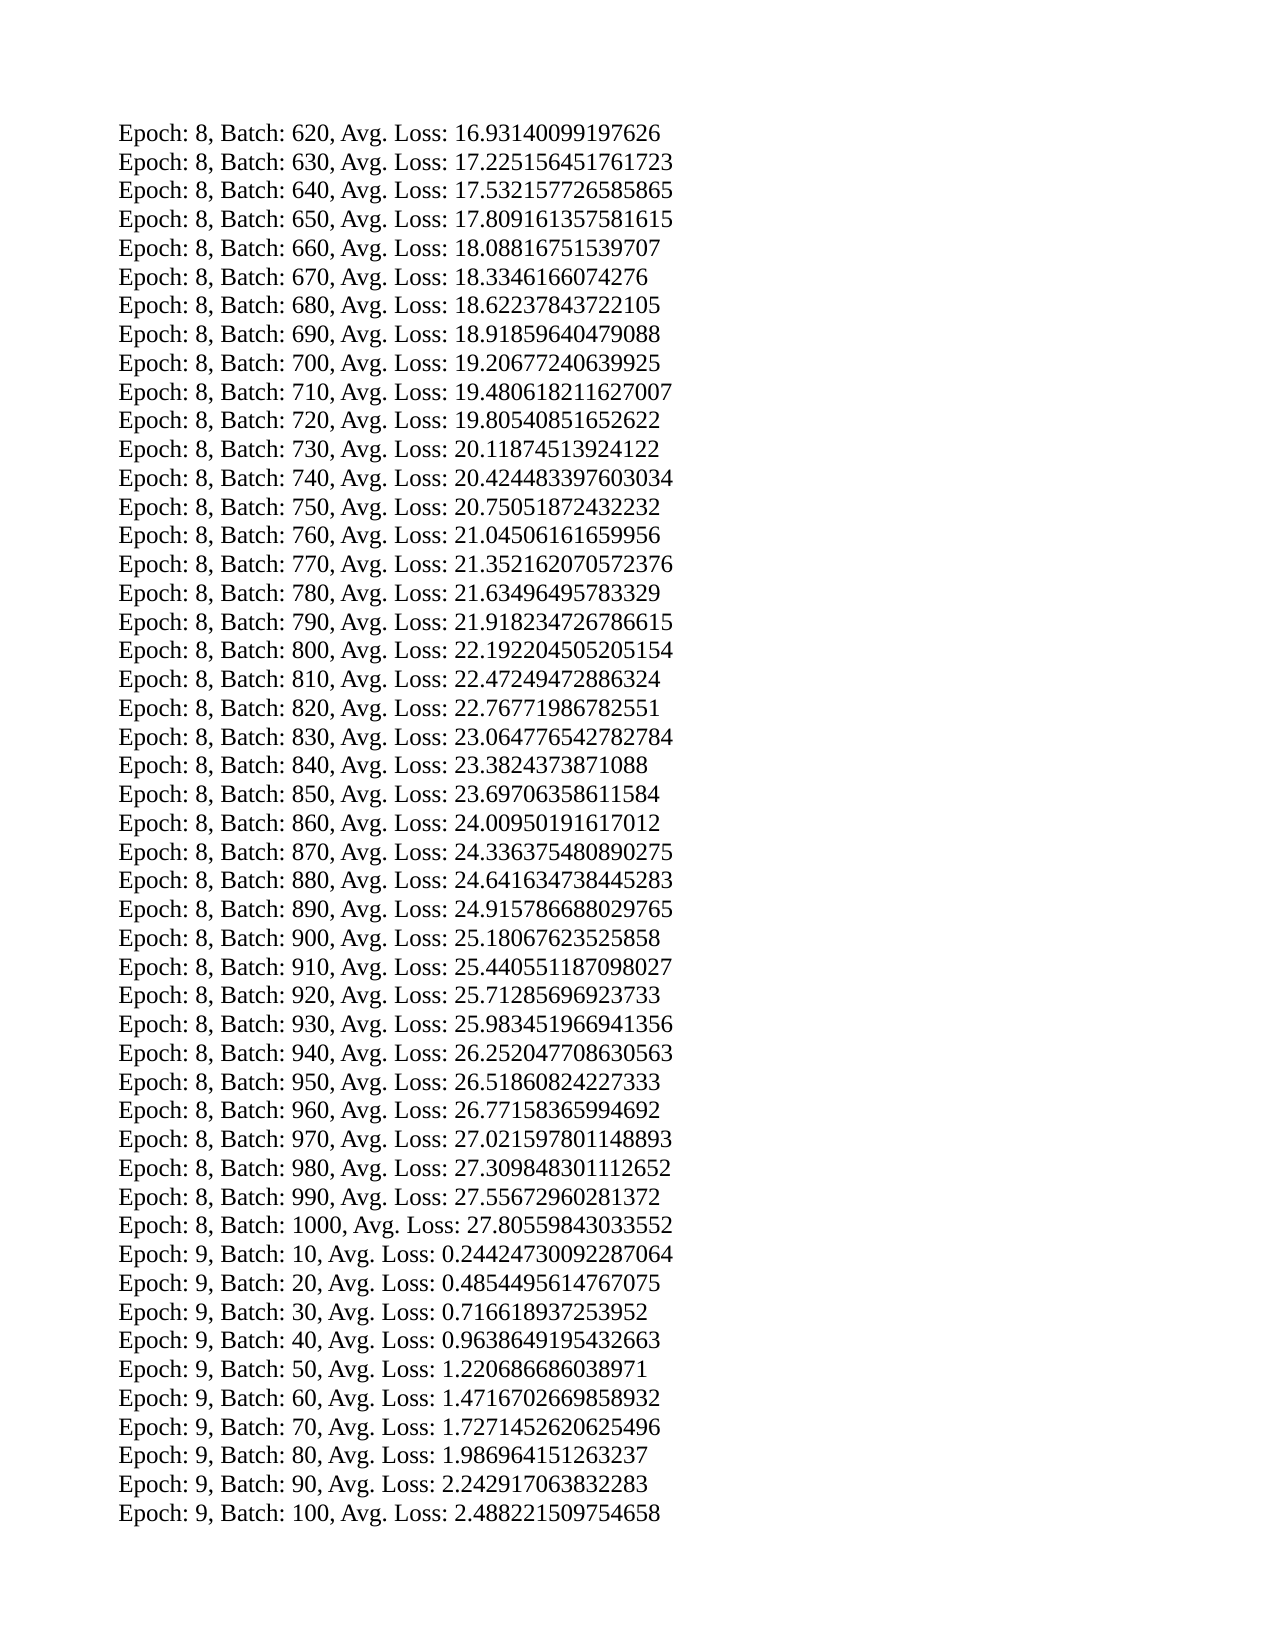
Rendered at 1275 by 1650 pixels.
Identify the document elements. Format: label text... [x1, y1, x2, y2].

text Epoch: 8, Batch: 660, Avg. Loss: 18.08816751539707 [118, 233, 1157, 262]
text Epoch: 8, Batch: 700, Avg. Loss: 19.20677240639925 [118, 348, 1157, 377]
text Epoch: 9, Batch: 70, Avg. Loss: 1.7271452620625496 [118, 1412, 1157, 1441]
text Epoch: 8, Batch: 650, Avg. Loss: 17.809161357581615 [118, 204, 1157, 233]
text Epoch: 8, Batch: 950, Avg. Loss: 26.51860824227333 [118, 1067, 1157, 1096]
text Epoch: 8, Batch: 770, Avg. Loss: 21.352162070572376 [118, 549, 1157, 578]
text Epoch: 8, Batch: 960, Avg. Loss: 26.77158365994692 [118, 1096, 1157, 1124]
text Epoch: 8, Batch: 820, Avg. Loss: 22.76771986782551 [118, 693, 1157, 722]
text Epoch: 9, Batch: 10, Avg. Loss: 0.24424730092287064 [118, 1239, 1157, 1268]
text Epoch: 9, Batch: 60, Avg. Loss: 1.4716702669858932 [118, 1383, 1157, 1412]
text Epoch: 8, Batch: 900, Avg. Loss: 25.18067623525858 [118, 923, 1157, 952]
text Epoch: 9, Batch: 80, Avg. Loss: 1.986964151263237 [118, 1441, 1157, 1469]
text Epoch: 8, Batch: 920, Avg. Loss: 25.71285696923733 [118, 981, 1157, 1009]
text Epoch: 8, Batch: 830, Avg. Loss: 23.064776542782784 [118, 722, 1157, 751]
text Epoch: 8, Batch: 710, Avg. Loss: 19.480618211627007 [118, 377, 1157, 406]
text Epoch: 8, Batch: 870, Avg. Loss: 24.336375480890275 [118, 837, 1157, 866]
text Epoch: 8, Batch: 850, Avg. Loss: 23.69706358611584 [118, 779, 1157, 808]
text Epoch: 8, Batch: 860, Avg. Loss: 24.00950191617012 [118, 808, 1157, 837]
text Epoch: 8, Batch: 780, Avg. Loss: 21.63496495783329 [118, 578, 1157, 607]
text Epoch: 8, Batch: 680, Avg. Loss: 18.62237843722105 [118, 291, 1157, 319]
text Epoch: 8, Batch: 990, Avg. Loss: 27.55672960281372 [118, 1182, 1157, 1211]
text Epoch: 8, Batch: 810, Avg. Loss: 22.47249472886324 [118, 664, 1157, 693]
text Epoch: 9, Batch: 100, Avg. Loss: 2.488221509754658 [118, 1498, 1157, 1527]
text Epoch: 8, Batch: 930, Avg. Loss: 25.983451966941356 [118, 1009, 1157, 1038]
text Epoch: 9, Batch: 40, Avg. Loss: 0.9638649195432663 [118, 1326, 1157, 1354]
text Epoch: 8, Batch: 880, Avg. Loss: 24.641634738445283 [118, 866, 1157, 894]
text Epoch: 9, Batch: 50, Avg. Loss: 1.220686686038971 [118, 1354, 1157, 1383]
text Epoch: 8, Batch: 730, Avg. Loss: 20.11874513924122 [118, 434, 1157, 463]
text Epoch: 8, Batch: 740, Avg. Loss: 20.424483397603034 [118, 463, 1157, 492]
text Epoch: 8, Batch: 640, Avg. Loss: 17.532157726585865 [118, 176, 1157, 204]
text Epoch: 8, Batch: 690, Avg. Loss: 18.91859640479088 [118, 319, 1157, 348]
text Epoch: 8, Batch: 720, Avg. Loss: 19.80540851652622 [118, 406, 1157, 434]
text Epoch: 8, Batch: 750, Avg. Loss: 20.75051872432232 [118, 492, 1157, 521]
text Epoch: 8, Batch: 670, Avg. Loss: 18.3346166074276 [118, 262, 1157, 291]
text Epoch: 8, Batch: 630, Avg. Loss: 17.225156451761723 [118, 147, 1157, 176]
text Epoch: 9, Batch: 30, Avg. Loss: 0.716618937253952 [118, 1297, 1157, 1326]
text Epoch: 8, Batch: 970, Avg. Loss: 27.021597801148893 [118, 1124, 1157, 1153]
text Epoch: 8, Batch: 940, Avg. Loss: 26.252047708630563 [118, 1038, 1157, 1067]
text Epoch: 8, Batch: 890, Avg. Loss: 24.915786688029765 [118, 894, 1157, 923]
text Epoch: 8, Batch: 790, Avg. Loss: 21.918234726786615 [118, 607, 1157, 636]
text Epoch: 8, Batch: 800, Avg. Loss: 22.192204505205154 [118, 636, 1157, 664]
text Epoch: 8, Batch: 980, Avg. Loss: 27.309848301112652 [118, 1153, 1157, 1182]
text Epoch: 9, Batch: 20, Avg. Loss: 0.4854495614767075 [118, 1268, 1157, 1297]
text Epoch: 8, Batch: 840, Avg. Loss: 23.3824373871088 [118, 751, 1157, 779]
text Epoch: 8, Batch: 620, Avg. Loss: 16.93140099197626 [118, 118, 1157, 147]
text Epoch: 8, Batch: 910, Avg. Loss: 25.440551187098027 [118, 952, 1157, 981]
text Epoch: 9, Batch: 90, Avg. Loss: 2.242917063832283 [118, 1469, 1157, 1498]
text Epoch: 8, Batch: 760, Avg. Loss: 21.04506161659956 [118, 521, 1157, 549]
text Epoch: 8, Batch: 1000, Avg. Loss: 27.80559843033552 [118, 1211, 1157, 1239]
